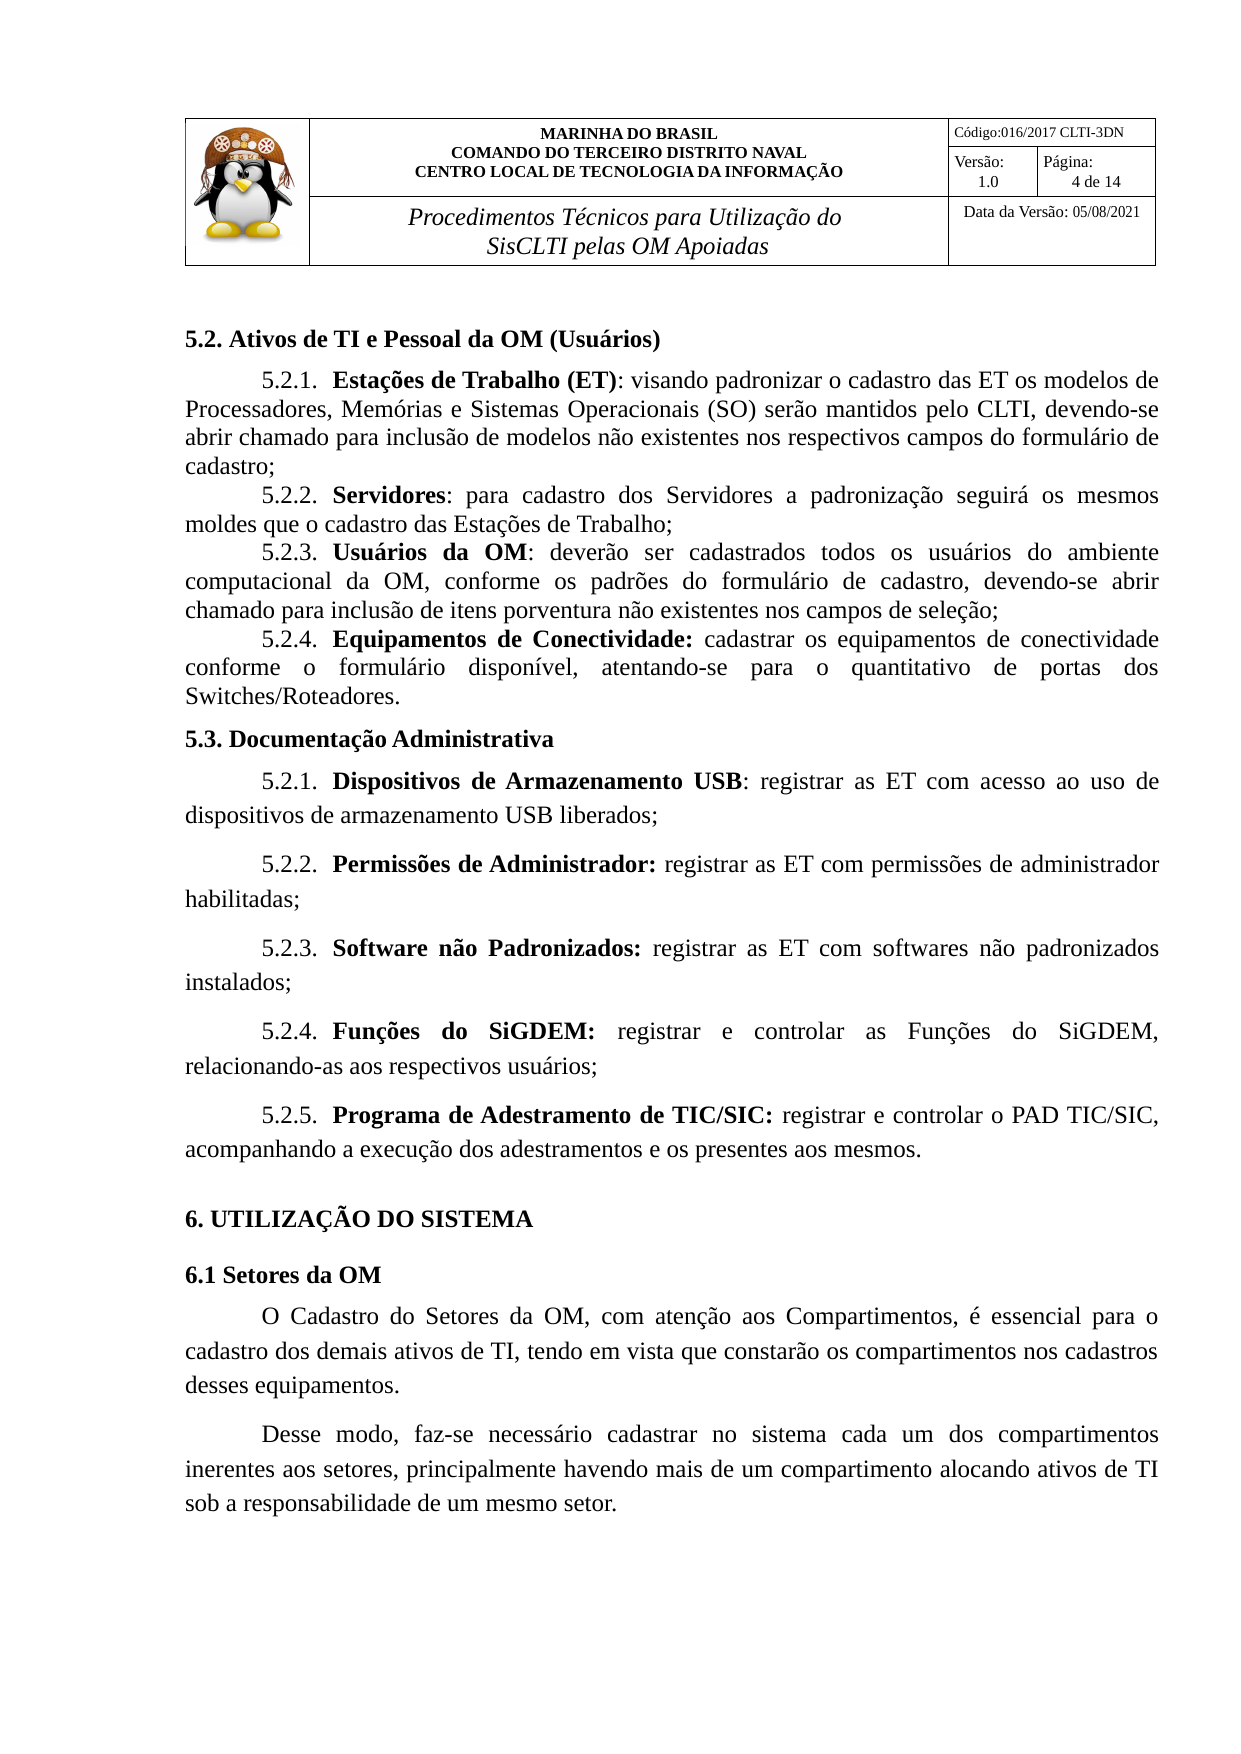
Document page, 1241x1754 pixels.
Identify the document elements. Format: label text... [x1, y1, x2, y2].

list Estações de Trabalho (ET): visando padronizar o cadastro das ET os modelos de Processadores, Memórias e Sistemas Operacionais (SO) serão mantidos pelo CLTI, devendo-se abrir chamado para inclusão de modelos não existentes nos respectivos campos do formulário de cadastro; [185, 365, 1160, 480]
list Dispositivos de Armazenamento USB: registrar as ET com acesso ao uso de dispositivos de armazenamento USB liberados; [185, 766, 1160, 829]
list Software não Padronizados: registrar as ET com softwares não padronizados instalados; [185, 933, 1160, 996]
list Permissões de Administrador: registrar as ET com permissões de administrador habilitadas; [185, 849, 1160, 913]
subtitle 6.1 Setores da OM [185, 1260, 1160, 1289]
list Equipamentos de Conectividade: cadastrar os equipamentos de conectividade conforme o formulário disponível, atentando-se para o quantitativo de portas dos Switches/Roteadores. [185, 624, 1160, 710]
text Desse modo, faz-se necessário cadastrar no sistema cada um dos compartimentos inerentes aos setores, principalmente havendo mais de um compartimento alocando ativos de TI sob a responsabilidade de um mesmo setor. [185, 1419, 1160, 1517]
list Programa de Adestramento de TIC/SIC: registrar e controlar o PAD TIC/SIC, acompanhando a execução dos adestramentos e os presentes aos mesmos. [185, 1100, 1160, 1163]
picture [185, 123, 301, 246]
list Funções do SiGDEM: registrar e controlar as Funções do SiGDEM, relacionando-as aos respectivos usuários; [185, 1016, 1160, 1080]
text O Cadastro do Setores da OM, com atenção aos Compartimentos, é essencial para o cadastro dos demais ativos de TI, tendo em vista que constarão os compartimentos nos cadastros desses equipamentos. [185, 1301, 1160, 1399]
subtitle 6. UTILIZAÇÃO DO SISTEMA [185, 1204, 1160, 1233]
subtitle 5.3. Documentação Administrativa [185, 724, 1160, 753]
list Usuários da OM: deverão ser cadastrados todos os usuários do ambiente computacional da OM, conforme os padrões do formulário de cadastro, devendo-se abrir chamado para inclusão de itens porventura não existentes nos campos de seleção; [185, 537, 1160, 624]
list Servidores: para cadastro dos Servidores a padronização seguirá os mesmos moldes que o cadastro das Estações de Trabalho; [185, 480, 1160, 537]
subtitle 5.2. Ativos de TI e Pessoal da OM (Usuários) [185, 324, 1160, 352]
